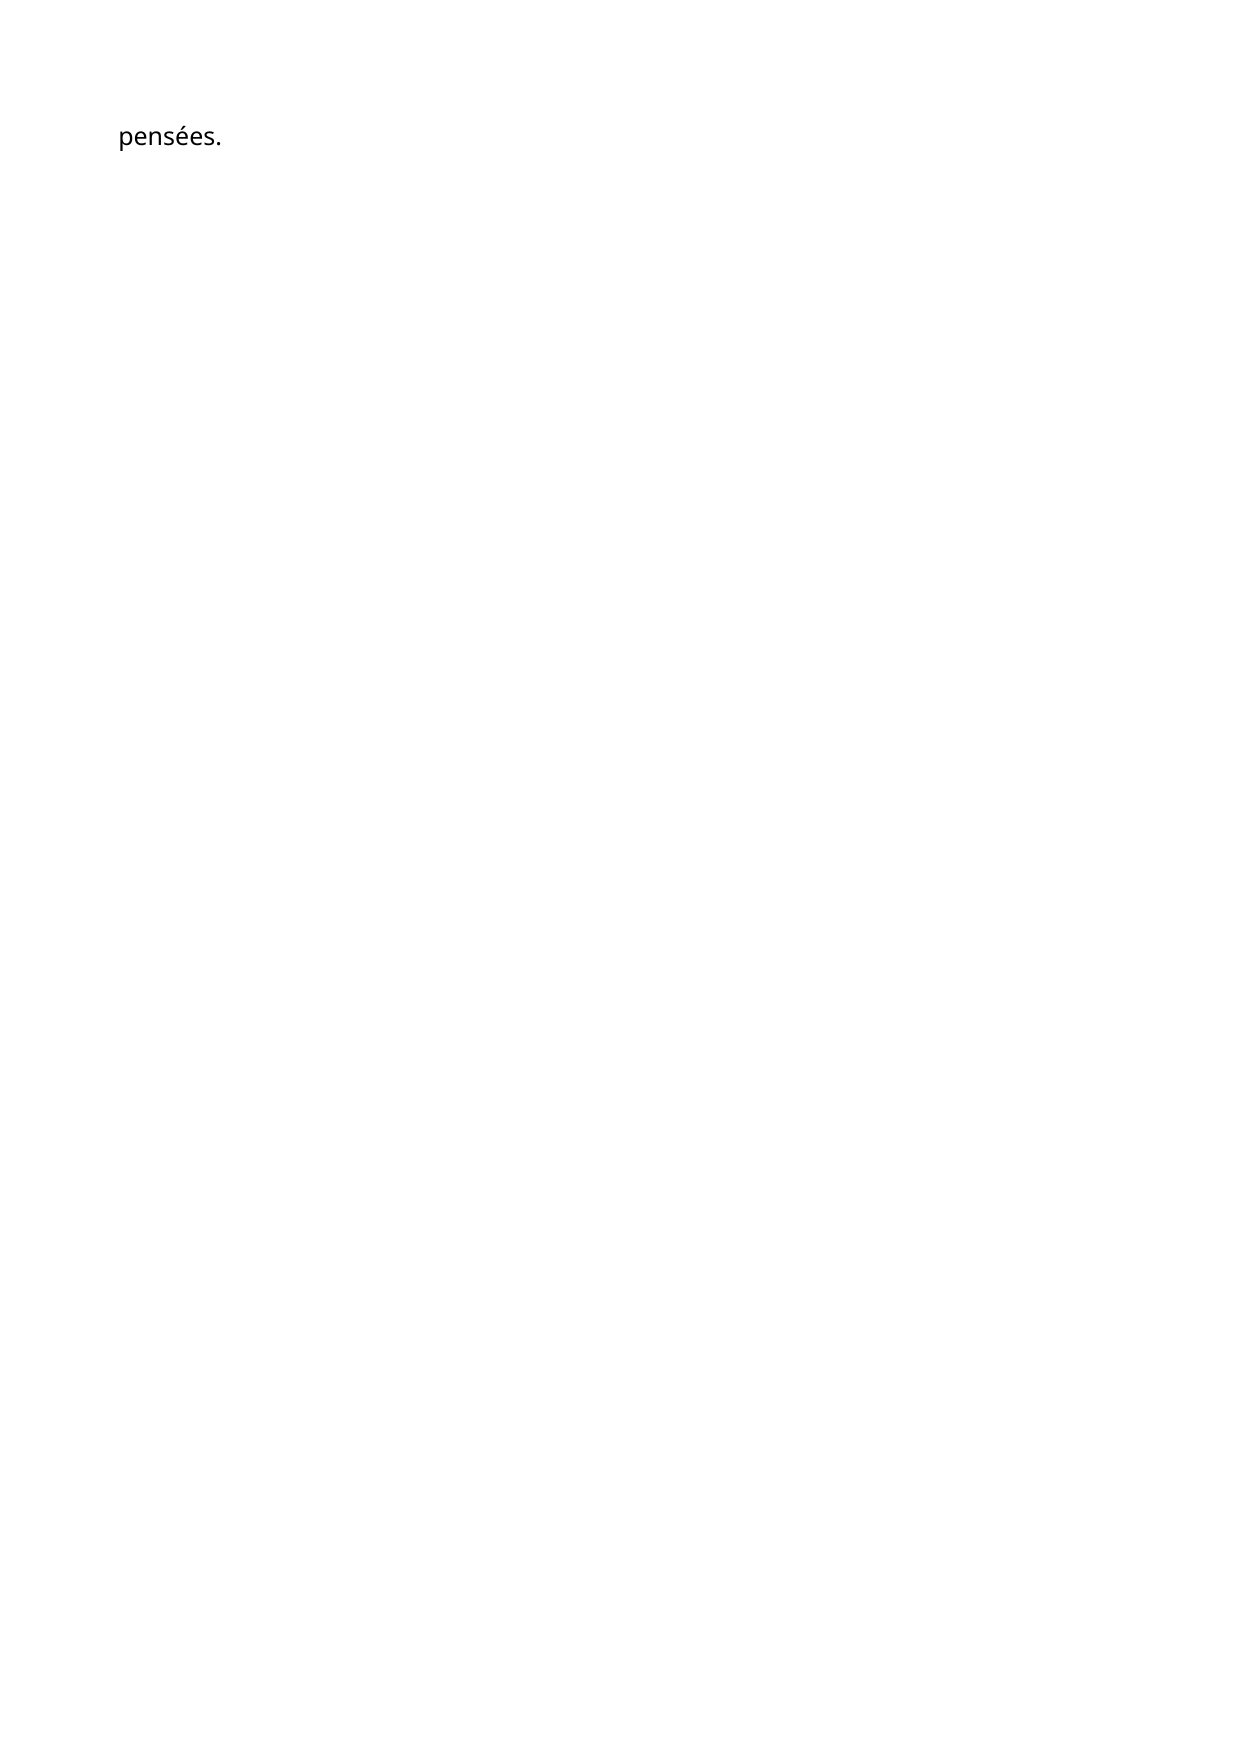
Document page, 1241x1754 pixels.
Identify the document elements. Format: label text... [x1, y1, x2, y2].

text pensées. [118, 118, 1122, 152]
